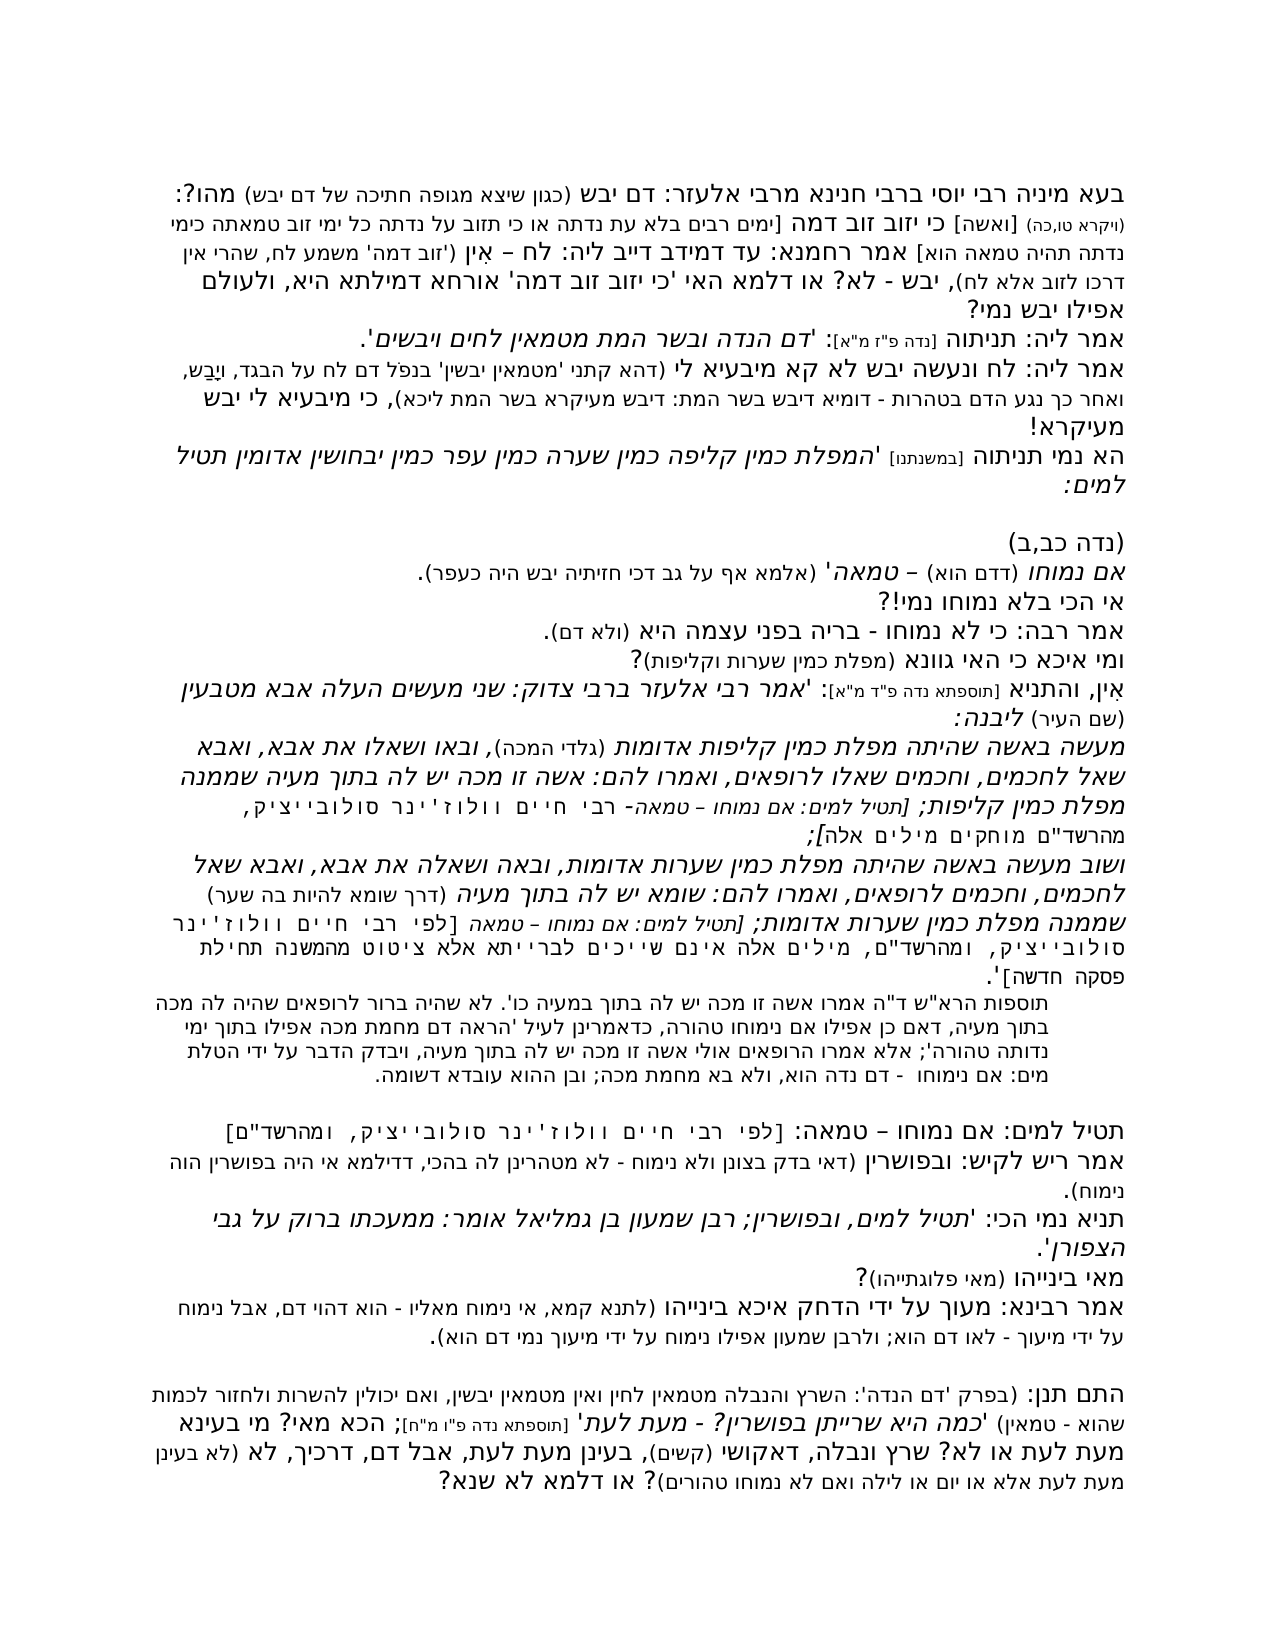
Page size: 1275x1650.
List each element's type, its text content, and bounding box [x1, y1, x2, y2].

text אִין, והתניא [תוספתא נדה פ"ד מ"א]: 'אמר רבי אלעזר ברבי צדוק: שני מעשים העלה אבא מטבעין (שם העיר) ליבנה: [150, 674, 1125, 732]
text ושוב מעשה באשה שהיתה מפלת כמין שערות אדומות, ובאה ושאלה את אבא, ואבא שאל לחכמים, וחכמים לרופאים, ואמרו להם: שומא יש לה בתוך מעיה (דרך שומא להיות בה שער) שממנה מפלת כמין שערות אדומות; [תטיל למים: אם נמוחו – טמאה [לפי רבי חיים וולוז'ינר סולובייציק, ומהרשד"ם, מילים אלה אינם שייכים לברייתא אלא ציטוט מהמשנה תחילת פסקה חדשה]'. [150, 850, 1125, 991]
text אמר ריש לקיש: ובפושרין (דאי בדק בצונן ולא נימוח - לא מטהרינן לה בהכי, דדילמא אי היה בפושרין הוה נימוח). [150, 1146, 1125, 1204]
text (נדה כב,ב) [150, 528, 1125, 557]
text בעא מיניה רבי יוסי ברבי חנינא מרבי אלעזר: דם יבש (כגון שיצא מגופה חתיכה של דם יבש) מהו?: (ויקרא טו,כה) [ואשה] כי יזוב זוב דמה [ימים רבים בלא עת נדתה או כי תזוב על נדתה כל ימי זוב טמאתה כימי נדתה תהיה טמאה הוא] אמר רחמנא: עד דמידב דייב ליה: לח – אִין ('זוב דמה' משמע לח, שהרי אין דרכו לזוב אלא לח), יבש - לא? או דלמא האי 'כי יזוב זוב דמה' אורחא דמילתא היא, ולעולם אפילו יבש נמי? [150, 179, 1125, 324]
text אי הכי בלא נמוחו נמי!? [150, 587, 1125, 616]
text תטיל למים: אם נמוחו – טמאה: [לפי רבי חיים וולוז'ינר סולובייציק, ומהרשד"ם] [150, 1117, 1125, 1146]
text אמר ליה: לח ונעשה יבש לא קא מיבעיא לי (דהא קתני 'מטמאין יבשין' בנפֹל דם לח על הבגד, ויָבַש, ואחר כך נגע הדם בטהרות - דומיא דיבש בשר המת: דיבש מעיקרא בשר המת ליכא), כי מיבעיא לי יבש מעיקרא! [150, 354, 1125, 441]
text התם תנן: (בפרק 'דם הנדה': השרץ והנבלה מטמאין לחין ואין מטמאין יבשין, ואם יכולין להשרות ולחזור לכמות שהוא - טמאין) 'כמה היא שרייתן בפושרין? - מעת לעת' [תוספתא נדה פ"ו מ"ח]; הכא מאי? מי בעינא מעת לעת או לא? שרץ ונבלה, דאקושי (קשים), בעינן מעת לעת, אבל דם, דרכיך, לא (לא בעינן מעת לעת אלא או יום או לילה ואם לא נמוחו טהורים)? או דלמא לא שנא? [150, 1379, 1125, 1496]
text הא נמי תניתוה [במשנתנו] 'המפלת כמין קליפה כמין שערה כמין עפר כמין יבחושין אדומין תטיל למים: [150, 441, 1125, 499]
text אמר רבה: כי לא נמוחו - בריה בפני עצמה היא (ולא דם). [150, 616, 1125, 645]
text אמר רבינא: מעוך על ידי הדחק איכא בינייהו (לתנא קמא, אי נימוח מאליו - הוא דהוי דם, אבל נימוח על ידי מיעוך - לאו דם הוא; ולרבן שמעון אפילו נימוח על ידי מיעוך נמי דם הוא). [150, 1292, 1125, 1350]
text ומי איכא כי האי גוונא (מפלת כמין שערות וקליפות)? [150, 645, 1125, 674]
text תניא נמי הכי: 'תטיל למים, ובפושרין; רבן שמעון בן גמליאל אומר: ממעכתו ברוק על גבי הצפורן'. [150, 1204, 1125, 1263]
text אם נמוחו (דדם הוא) – טמאה' (אלמא אף על גב דכי חזיתיה יבש היה כעפר). [150, 557, 1125, 587]
text תוספות הרא"ש ד"ה אמרו אשה זו מכה יש לה בתוך במעיה כו'. לא שהיה ברור לרופאים שהיה לה מכה בתוך מעיה, דאם כן אפילו אם נימוחו טהורה, כדאמרינן לעיל 'הראה דם מחמת מכה אפילו בתוך ימי נדותה טהורה'; אלא אמרו הרופאים אולי אשה זו מכה יש לה בתוך מעיה, ויבדק הדבר על ידי הטלת מים: אם נימוחו - דם נדה הוא, ולא בא מחמת מכה; ובן ההוא עובדא דשומה. [150, 991, 1050, 1088]
text אמר ליה: תניתוה [נדה פ"ז מ"א]: 'דם הנדה ובשר המת מטמאין לחים ויבשים'. [150, 324, 1125, 354]
text מאי בינייהו (מאי פלוגתייהו)? [150, 1263, 1125, 1292]
text מעשה באשה שהיתה מפלת כמין קליפות אדומות (גלדי המכה), ובאו ושאלו את אבא, ואבא שאל לחכמים, וחכמים שאלו לרופאים, ואמרו להם: אשה זו מכה יש לה בתוך מעיה שממנה מפלת כמין קליפות; [תטיל למים: אם נמוחו – טמאה- רבי חיים וולוז'ינר סולובייציק, מהרשד"ם מוחקים מילים אלה]; [150, 732, 1125, 850]
